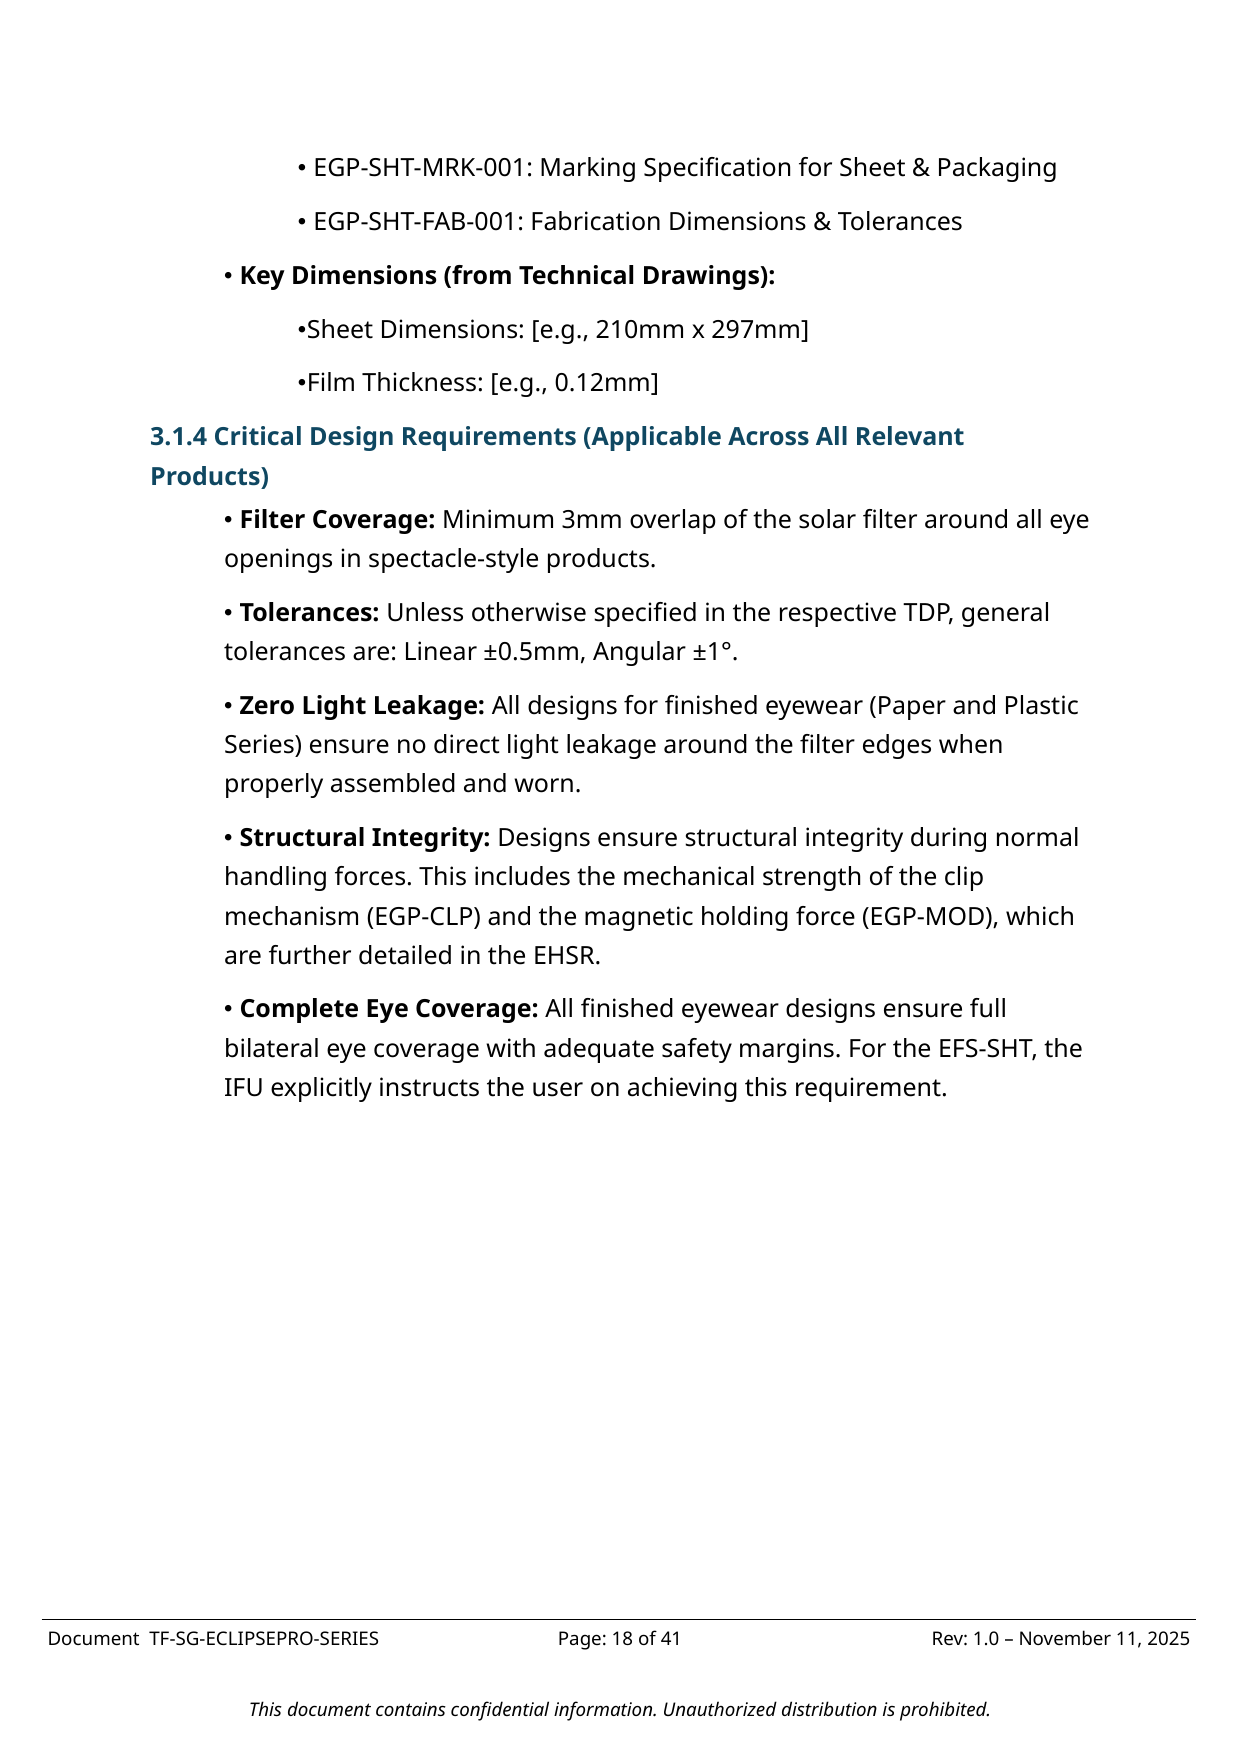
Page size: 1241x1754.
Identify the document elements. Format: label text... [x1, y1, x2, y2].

list EGP-SHT-FAB-001: Fabrication Dimensions & Tolerances [150, 204, 1090, 238]
list Tolerances: Unless otherwise specified in the respective TDP, general tolerances are: Linear ±0.5mm, Angular ±1°. [150, 595, 1090, 668]
list Complete Eye Coverage: All finished eyewear designs ensure full bilateral eye coverage with adequate safety margins. For the EFS-SHT, the IFU explicitly instructs the user on achieving this requirement. [150, 991, 1090, 1103]
list Zero Light Leakage: All designs for finished eyewear (Paper and Plastic Series) ensure no direct light leakage around the filter edges when properly assembled and worn. [150, 688, 1090, 800]
list Filter Coverage: Minimum 3mm overlap of the solar filter around all eye openings in spectacle-style products. [150, 502, 1090, 575]
list EGP-SHT-MRK-001: Marking Specification for Sheet & Packaging [150, 150, 1090, 184]
list Key Dimensions (from Technical Drawings): [150, 257, 1090, 292]
list Film Thickness: [e.g., 0.12mm] [150, 365, 1090, 399]
list Sheet Dimensions: [e.g., 210mm x 297mm] [150, 311, 1090, 345]
subtitle 3.1.4 Critical Design Requirements (Applicable Across All Relevant Products) [150, 419, 1090, 492]
list Structural Integrity: Designs ensure structural integrity during normal handling forces. This includes the mechanical strength of the clip mechanism (EGP-CLP) and the magnetic holding force (EGP-MOD), which are further detailed in the EHSR. [150, 820, 1090, 971]
